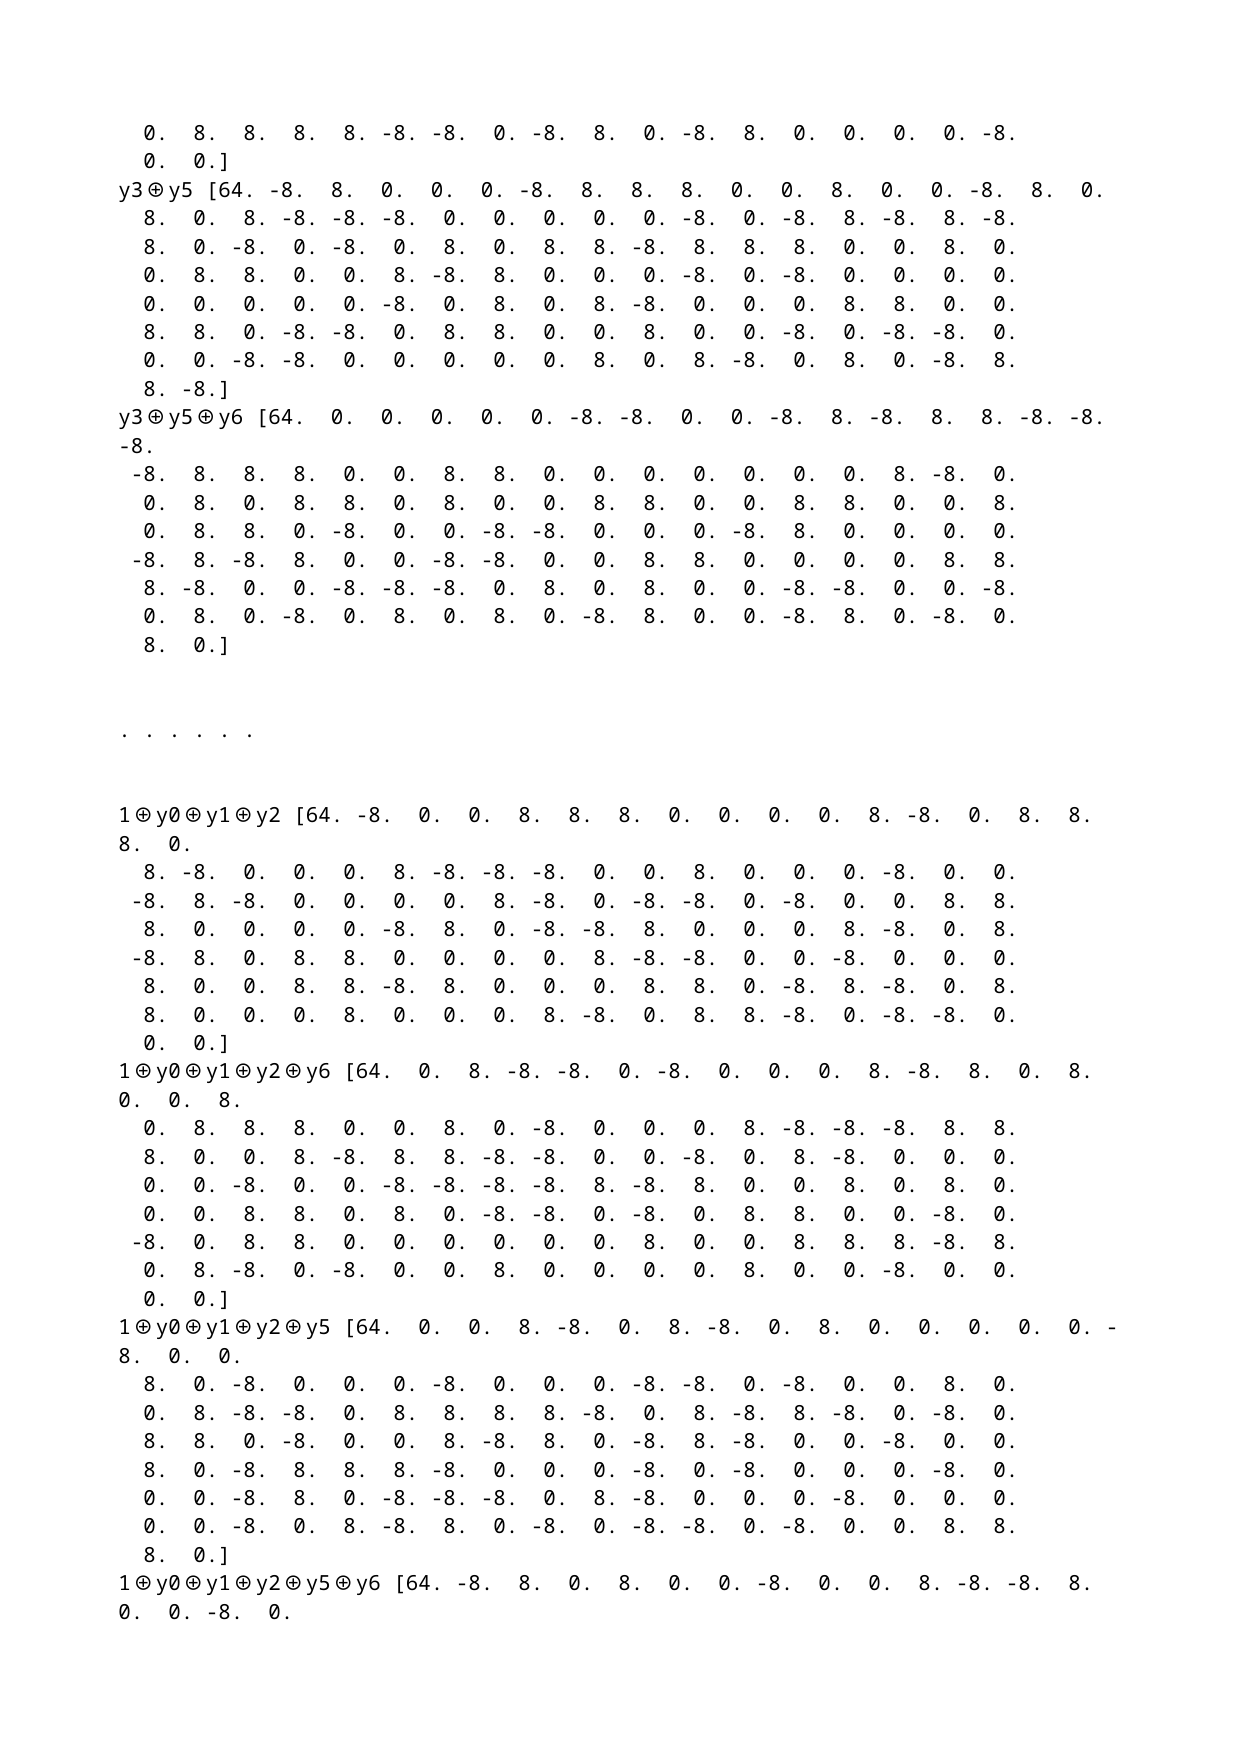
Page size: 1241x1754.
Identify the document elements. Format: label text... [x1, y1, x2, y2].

text 0. 8. -8. -8. 0. 8. 8. 8. 8. -8. 0. 8. -8. 8. -8. 0. -8. 0. [118, 1398, 1122, 1426]
text 0. 8. 0. 8. 8. 0. 8. 0. 0. 8. 8. 0. 0. 8. 8. 0. 0. 8. [118, 488, 1122, 516]
text 8. 0.] [118, 1540, 1122, 1568]
text 0. 0.] [118, 1028, 1122, 1057]
text 0. 8. 8. 8. 0. 0. 8. 0. -8. 0. 0. 0. 8. -8. -8. -8. 8. 8. [118, 1113, 1122, 1142]
text 8. 0.] [118, 630, 1122, 658]
text -8. 8. 0. 8. 8. 0. 0. 0. 0. 8. -8. -8. 0. 0. -8. 0. 0. 0. [118, 943, 1122, 971]
text 8. -8.] [118, 374, 1122, 402]
text -8. 8. 8. 8. 0. 0. 8. 8. 0. 0. 0. 0. 0. 0. 0. 8. -8. 0. [118, 459, 1122, 488]
text 8. -8. 0. 0. -8. -8. -8. 0. 8. 0. 8. 0. 0. -8. -8. 0. 0. -8. [118, 573, 1122, 602]
text 0. 0.] [118, 1284, 1122, 1312]
text 8. 0. -8. 8. 8. 8. -8. 0. 0. 0. -8. 0. -8. 0. 0. 0. -8. 0. [118, 1455, 1122, 1483]
text 0. 8. 8. 0. 0. 8. -8. 8. 0. 0. 0. -8. 0. -8. 0. 0. 0. 0. [118, 260, 1122, 289]
text y3⊕y5⊕y6 [64. 0. 0. 0. 0. 0. -8. -8. 0. 0. -8. 8. -8. 8. 8. -8. -8. -8. [118, 402, 1122, 459]
text 8. 0. 8. -8. -8. -8. 0. 0. 0. 0. 0. -8. 0. -8. 8. -8. 8. -8. [118, 203, 1122, 232]
text 8. 0. 0. 0. 0. -8. 8. 0. -8. -8. 8. 0. 0. 0. 8. -8. 0. 8. [118, 914, 1122, 943]
text 8. 0. -8. 0. 0. 0. -8. 0. 0. 0. -8. -8. 0. -8. 0. 0. 8. 0. [118, 1369, 1122, 1398]
text 8. 0. 0. 0. 8. 0. 0. 0. 8. -8. 0. 8. 8. -8. 0. -8. -8. 0. [118, 1000, 1122, 1028]
text 8. 0. 0. 8. -8. 8. 8. -8. -8. 0. 0. -8. 0. 8. -8. 0. 0. 0. [118, 1142, 1122, 1170]
text 1⊕y0⊕y1⊕y2 [64. -8. 0. 0. 8. 8. 8. 0. 0. 0. 0. 8. -8. 0. 8. 8. 8. 0. [118, 801, 1122, 857]
text 0. 0. -8. 8. 0. -8. -8. -8. 0. 8. -8. 0. 0. 0. -8. 0. 0. 0. [118, 1483, 1122, 1512]
text 8. 0. -8. 0. -8. 0. 8. 0. 8. 8. -8. 8. 8. 8. 0. 0. 8. 0. [118, 232, 1122, 260]
text . . . . . . [118, 715, 1122, 744]
text 8. -8. 0. 0. 0. 8. -8. -8. -8. 0. 0. 8. 0. 0. 0. -8. 0. 0. [118, 857, 1122, 886]
text 0. 0. -8. -8. 0. 0. 0. 0. 0. 8. 0. 8. -8. 0. 8. 0. -8. 8. [118, 346, 1122, 374]
text 8. 8. 0. -8. -8. 0. 8. 8. 0. 0. 8. 0. 0. -8. 0. -8. -8. 0. [118, 317, 1122, 346]
text 0. 0. -8. 0. 0. -8. -8. -8. -8. 8. -8. 8. 0. 0. 8. 0. 8. 0. [118, 1170, 1122, 1199]
text -8. 0. 8. 8. 0. 0. 0. 0. 0. 0. 8. 0. 0. 8. 8. 8. -8. 8. [118, 1227, 1122, 1256]
text 0. 8. 0. -8. 0. 8. 0. 8. 0. -8. 8. 0. 0. -8. 8. 0. -8. 0. [118, 602, 1122, 630]
text 8. 0. 0. 8. 8. -8. 8. 0. 0. 0. 8. 8. 0. -8. 8. -8. 0. 8. [118, 971, 1122, 1000]
text 0. 0.] [118, 147, 1122, 175]
text y3⊕y5 [64. -8. 8. 0. 0. 0. -8. 8. 8. 8. 0. 0. 8. 0. 0. -8. 8. 0. [118, 175, 1122, 203]
text 0. 0. -8. 0. 8. -8. 8. 0. -8. 0. -8. -8. 0. -8. 0. 0. 8. 8. [118, 1512, 1122, 1540]
text 0. 8. 8. 8. 8. -8. -8. 0. -8. 8. 0. -8. 8. 0. 0. 0. 0. -8. [118, 118, 1122, 147]
text 0. 8. 8. 0. -8. 0. 0. -8. -8. 0. 0. 0. -8. 8. 0. 0. 0. 0. [118, 516, 1122, 545]
text -8. 8. -8. 8. 0. 0. -8. -8. 0. 0. 8. 8. 0. 0. 0. 0. 8. 8. [118, 545, 1122, 573]
text 8. 8. 0. -8. 0. 0. 8. -8. 8. 0. -8. 8. -8. 0. 0. -8. 0. 0. [118, 1426, 1122, 1455]
text 0. 8. -8. 0. -8. 0. 0. 8. 0. 0. 0. 0. 8. 0. 0. -8. 0. 0. [118, 1256, 1122, 1284]
text 1⊕y0⊕y1⊕y2⊕y6 [64. 0. 8. -8. -8. 0. -8. 0. 0. 0. 8. -8. 8. 0. 8. 0. 0. 8. [118, 1057, 1122, 1113]
text 1⊕y0⊕y1⊕y2⊕y5 [64. 0. 0. 8. -8. 0. 8. -8. 0. 8. 0. 0. 0. 0. 0. -8. 0. 0. [118, 1312, 1122, 1369]
text 0. 0. 0. 0. 0. -8. 0. 8. 0. 8. -8. 0. 0. 0. 8. 8. 0. 0. [118, 289, 1122, 317]
text -8. 8. -8. 0. 0. 0. 0. 8. -8. 0. -8. -8. 0. -8. 0. 0. 8. 8. [118, 886, 1122, 914]
text 1⊕y0⊕y1⊕y2⊕y5⊕y6 [64. -8. 8. 0. 8. 0. 0. -8. 0. 0. 8. -8. -8. 8. 0. 0. -8. 0. [118, 1568, 1122, 1625]
text 0. 0. 8. 8. 0. 8. 0. -8. -8. 0. -8. 0. 8. 8. 0. 0. -8. 0. [118, 1199, 1122, 1227]
